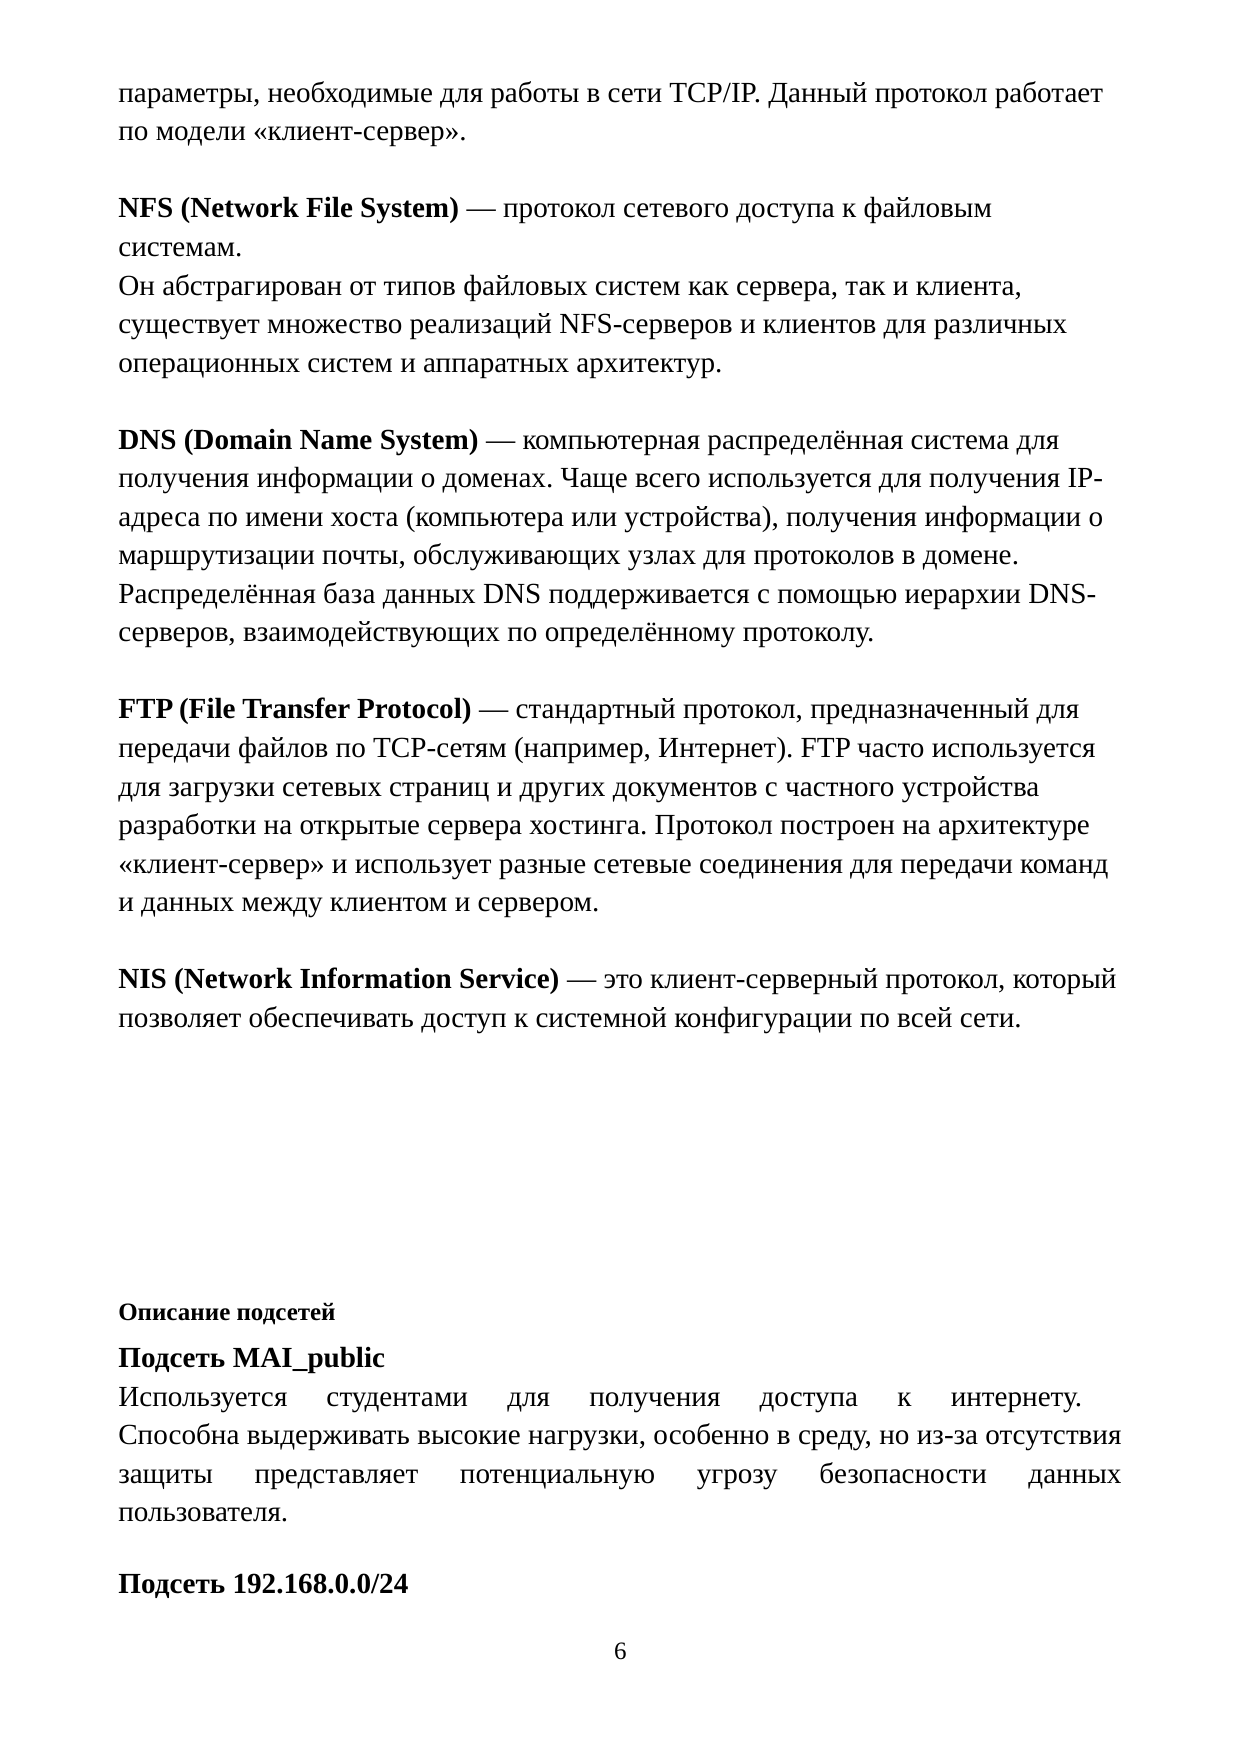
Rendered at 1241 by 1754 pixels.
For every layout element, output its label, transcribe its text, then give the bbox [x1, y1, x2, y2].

text NFS (Network File System) — протокол сетевого доступа к файловым системам. [118, 191, 1122, 263]
text Подсеть MAI_public [118, 1340, 1122, 1374]
text Он абстрагирован от типов файловых систем как сервера, так и клиента, существует множество реализаций NFS-серверов и клиентов для различных операционных систем и аппаратных архитектур. [118, 268, 1122, 378]
text Подсеть 192.168.0.0/24 [118, 1566, 1122, 1600]
text Описание подсетей [118, 1297, 1122, 1326]
text NIS (Network Information Service) — это клиент-серверный протокол, который позволяет обеспечивать доступ к системной конфигурации по всей сети. [118, 961, 1122, 1033]
text FTP (File Transfer Protocol) — стандартный протокол, предназначенный для передачи файлов по TCP-сетям (например, Интернет). FTP часто используется для загрузки сетевых страниц и других документов с частного устройства разработки на открытые сервера хостинга. Протокол построен на архитектуре «клиент-сервер» и использует разные сетевые соединения для передачи команд и данных между клиентом и сервером. [118, 692, 1122, 918]
text DNS (Domain Name System) — компьютерная распределённая система для получения информации о доменах. Чаще всего используется для получения IP-адреса по имени хоста (компьютера или устройства), получения информации о маршрутизации почты, обслуживающих узлах для протоколов в домене. Распределённая база данных DNS поддерживается с помощью иерархии DNS-серверов, взаимодействующих по определённому протоколу. [118, 422, 1122, 648]
text параметры, необходимые для работы в сети TCP/IP. Данный протокол работает по модели «клиент-сервер». [118, 75, 1122, 147]
text Используется студентами для получения доступа к интернету. Способна выдерживать высокие нагрузки, особенно в среду, но из-за отсутствия защиты представляет потенциальную угрозу безопасности данных пользователя. [118, 1379, 1122, 1528]
